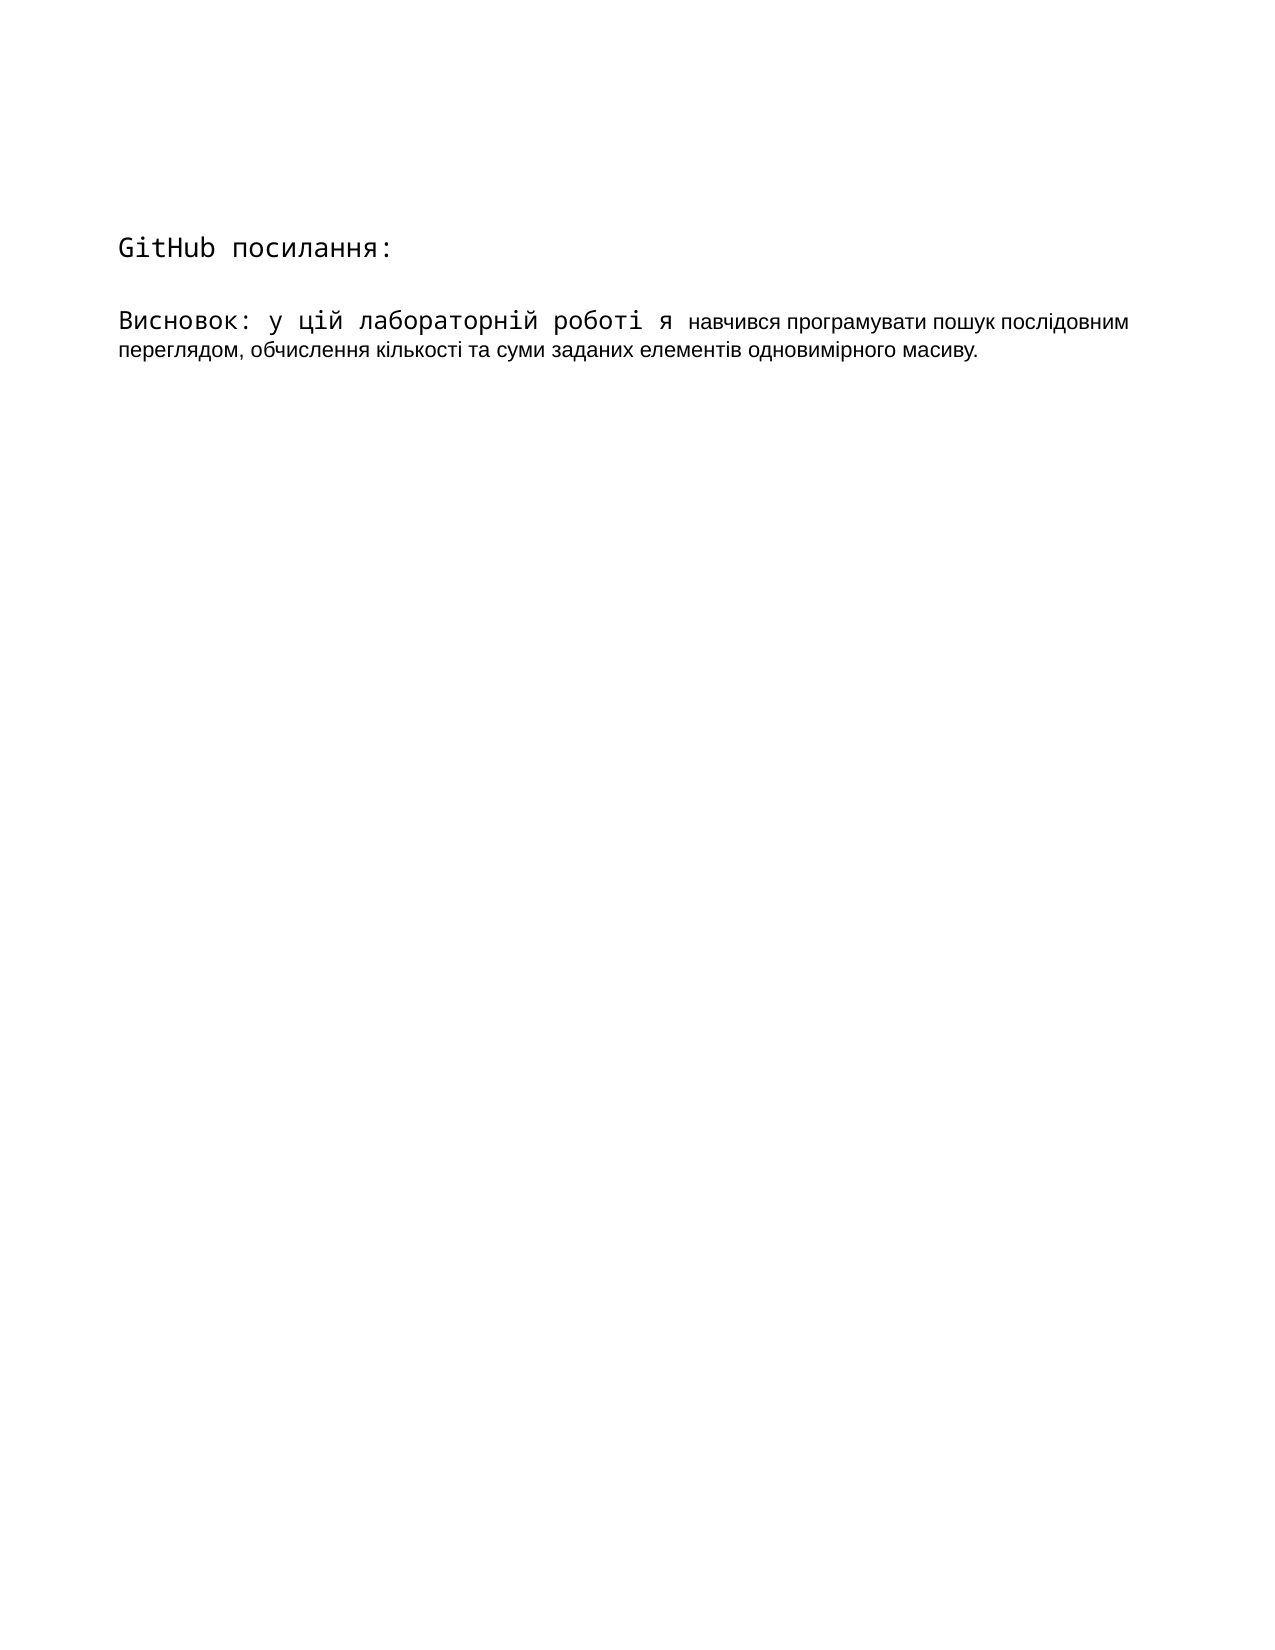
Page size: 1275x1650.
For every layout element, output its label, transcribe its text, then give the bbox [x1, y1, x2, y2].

text GitHub посилання: [118, 229, 1157, 266]
text Висновок: у цій лабораторній роботі я навчився програмувати пошук послідовним переглядом, обчислення кількості та суми заданих елементів одновимірного масиву. [118, 302, 1157, 362]
